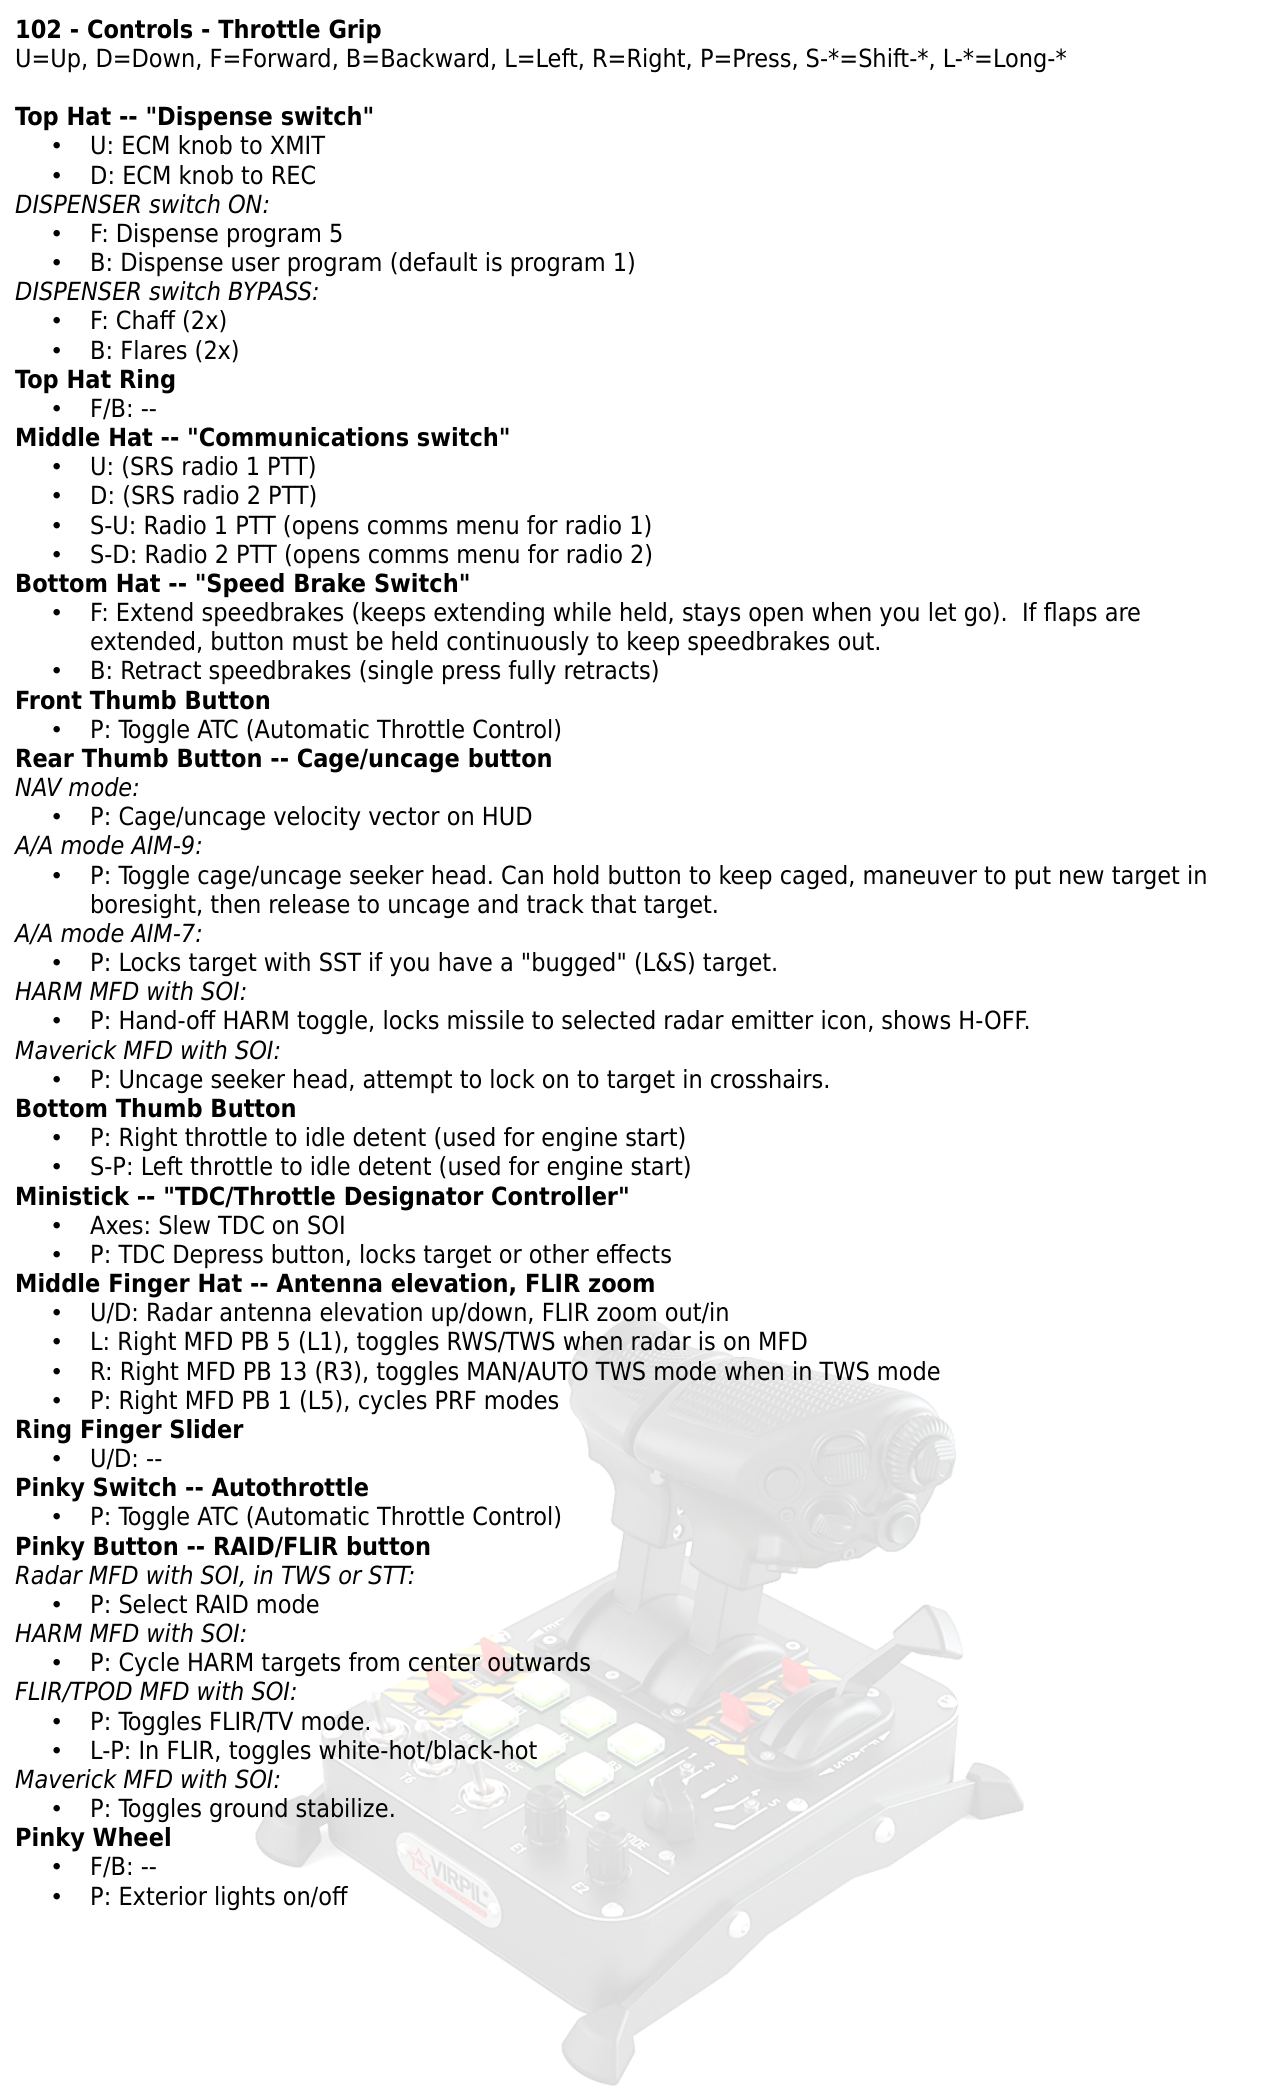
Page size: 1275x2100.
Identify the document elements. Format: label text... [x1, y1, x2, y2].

text Radar MFD with SOI, in TWS or STT: [1045, 1561, 1260, 1590]
text Bottom Hat -- "Speed Brake Switch" [15, 569, 1260, 598]
text NAV mode: [15, 773, 1260, 802]
text Middle Hat -- "Communications switch" [15, 423, 1260, 452]
list F: Dispense program 5 [52, 219, 1260, 248]
list S-D: Radio 2 PTT (opens comms menu for radio 2) [52, 540, 1260, 569]
list P: Uncage seeker head, attempt to lock on to target in crosshairs. [52, 1065, 1260, 1094]
list P: TDC Depress button, locks target or other effects [52, 1240, 1260, 1269]
list P: Select RAID mode [52, 1590, 230, 1619]
list F/B: -- [52, 394, 1260, 423]
text DISPENSER switch BYPASS: [15, 277, 1260, 307]
list D: ECM knob to REC [52, 161, 1260, 190]
text Top Hat -- "Dispense switch" [15, 102, 1260, 132]
list F: Extend speedbrakes (keeps extending while held, stays open when you let go). If flaps are extended, button must be held continuously to keep speedbrakes out. [52, 598, 1260, 657]
text Pinky Switch -- Autothrottle [1045, 1473, 1260, 1502]
list U/D: Radar antenna elevation up/down, FLIR zoom out/in [52, 1298, 1260, 1327]
text Front Thumb Button [15, 686, 1260, 715]
list P: Cycle HARM targets from center outwards [1045, 1648, 1260, 1677]
text Pinky Button -- RAID/FLIR button [15, 1532, 230, 1561]
list P: Cage/uncage velocity vector on HUD [52, 802, 1260, 832]
text U=Up, D=Down, F=Forward, B=Backward, L=Left, R=Right, P=Press, S-*=Shift-*, L-*=Long-* [15, 44, 1260, 73]
list P: Toggle cage/uncage seeker head. Can hold button to keep caged, maneuver to put new target in boresight, then release to uncage and track that target. [52, 861, 1260, 919]
list L: Right MFD PB 5 (L1), toggles RWS/TWS when radar is on MFD [1045, 1327, 1260, 1357]
list Axes: Slew TDC on SOI [52, 1211, 1260, 1240]
list P: Cycle HARM targets from center outwards [52, 1648, 230, 1677]
text HARM MFD with SOI: [15, 1619, 230, 1648]
list L-P: In FLIR, toggles white-hot/black-hot [52, 1736, 230, 1765]
text Middle Finger Hat -- Antenna elevation, FLIR zoom [15, 1269, 1260, 1298]
text A/A mode AIM-7: [15, 919, 1260, 948]
list S-P: Left throttle to idle detent (used for engine start) [52, 1152, 1260, 1182]
text Top Hat Ring [15, 365, 1260, 394]
list P: Toggles ground stabilize. [1045, 1794, 1260, 1823]
list P: Exterior lights on/off [1045, 1882, 1260, 1911]
text Pinky Switch -- Autothrottle [15, 1473, 230, 1502]
text Ministick -- "TDC/Throttle Designator Controller" [15, 1182, 1260, 1211]
list P: Locks target with SST if you have a "bugged" (L&S) target. [52, 948, 1260, 977]
list R: Right MFD PB 13 (R3), toggles MAN/AUTO TWS mode when in TWS mode [52, 1357, 230, 1386]
list P: Toggle ATC (Automatic Throttle Control) [52, 715, 1260, 744]
text Ring Finger Slider [15, 1415, 230, 1444]
list P: Toggles FLIR/TV mode. [1045, 1707, 1260, 1736]
list B: Dispense user program (default is program 1) [52, 248, 1260, 277]
list R: Right MFD PB 13 (R3), toggles MAN/AUTO TWS mode when in TWS mode [1045, 1357, 1260, 1386]
list U: (SRS radio 1 PTT) [52, 452, 1260, 482]
text Radar MFD with SOI, in TWS or STT: [15, 1561, 230, 1590]
text Maverick MFD with SOI: [1045, 1765, 1260, 1794]
list P: Exterior lights on/off [52, 1882, 230, 1911]
list P: Toggles FLIR/TV mode. [52, 1707, 230, 1736]
list B: Flares (2x) [52, 336, 1260, 365]
text Maverick MFD with SOI: [15, 1765, 230, 1794]
list [1045, 1852, 1260, 1882]
text Pinky Wheel [15, 1823, 230, 1852]
text [1045, 1823, 1260, 1852]
list U/D: -- [52, 1444, 230, 1473]
list F: Chaff (2x) [52, 307, 1260, 336]
text Bottom Thumb Button [15, 1094, 1260, 1123]
list U: ECM knob to XMIT [52, 132, 1260, 161]
list P: Right MFD PB 1 (L5), cycles PRF modes [52, 1386, 230, 1415]
text A/A mode AIM-9: [15, 832, 1260, 861]
text Pinky Button -- RAID/FLIR button [1045, 1532, 1260, 1561]
text DISPENSER switch ON: [15, 190, 1260, 219]
text HARM MFD with SOI: [15, 977, 1260, 1007]
list P: Hand-off HARM toggle, locks missile to selected radar emitter icon, shows H-OFF. [52, 1007, 1260, 1036]
text HARM MFD with SOI: [1045, 1619, 1260, 1648]
list P: Toggle ATC (Automatic Throttle Control) [52, 1502, 230, 1532]
list [1045, 1444, 1260, 1473]
list P: Select RAID mode [1045, 1590, 1260, 1619]
text FLIR/TPOD MFD with SOI: [15, 1677, 230, 1707]
list B: Retract speedbrakes (single press fully retracts) [52, 657, 1260, 686]
list D: (SRS radio 2 PTT) [52, 482, 1260, 511]
text Rear Thumb Button -- Cage/uncage button [15, 744, 1260, 773]
list P: Right MFD PB 1 (L5), cycles PRF modes [1045, 1386, 1260, 1415]
text FLIR/TPOD MFD with SOI: [1045, 1677, 1260, 1707]
list P: Toggle ATC (Automatic Throttle Control) [1045, 1502, 1260, 1532]
list L: Right MFD PB 5 (L1), toggles RWS/TWS when radar is on MFD [52, 1327, 230, 1357]
list P: Right throttle to idle detent (used for engine start) [52, 1123, 1260, 1152]
text Maverick MFD with SOI: [15, 1036, 1260, 1065]
text Ring Finger Slider [1045, 1415, 1260, 1444]
list F/B: -- [52, 1852, 230, 1882]
list P: Toggles ground stabilize. [52, 1794, 230, 1823]
list L-P: In FLIR, toggles white-hot/black-hot [1045, 1736, 1260, 1765]
text 102 - Controls - Throttle Grip [15, 15, 1260, 44]
list S-U: Radio 1 PTT (opens comms menu for radio 1) [52, 511, 1260, 540]
